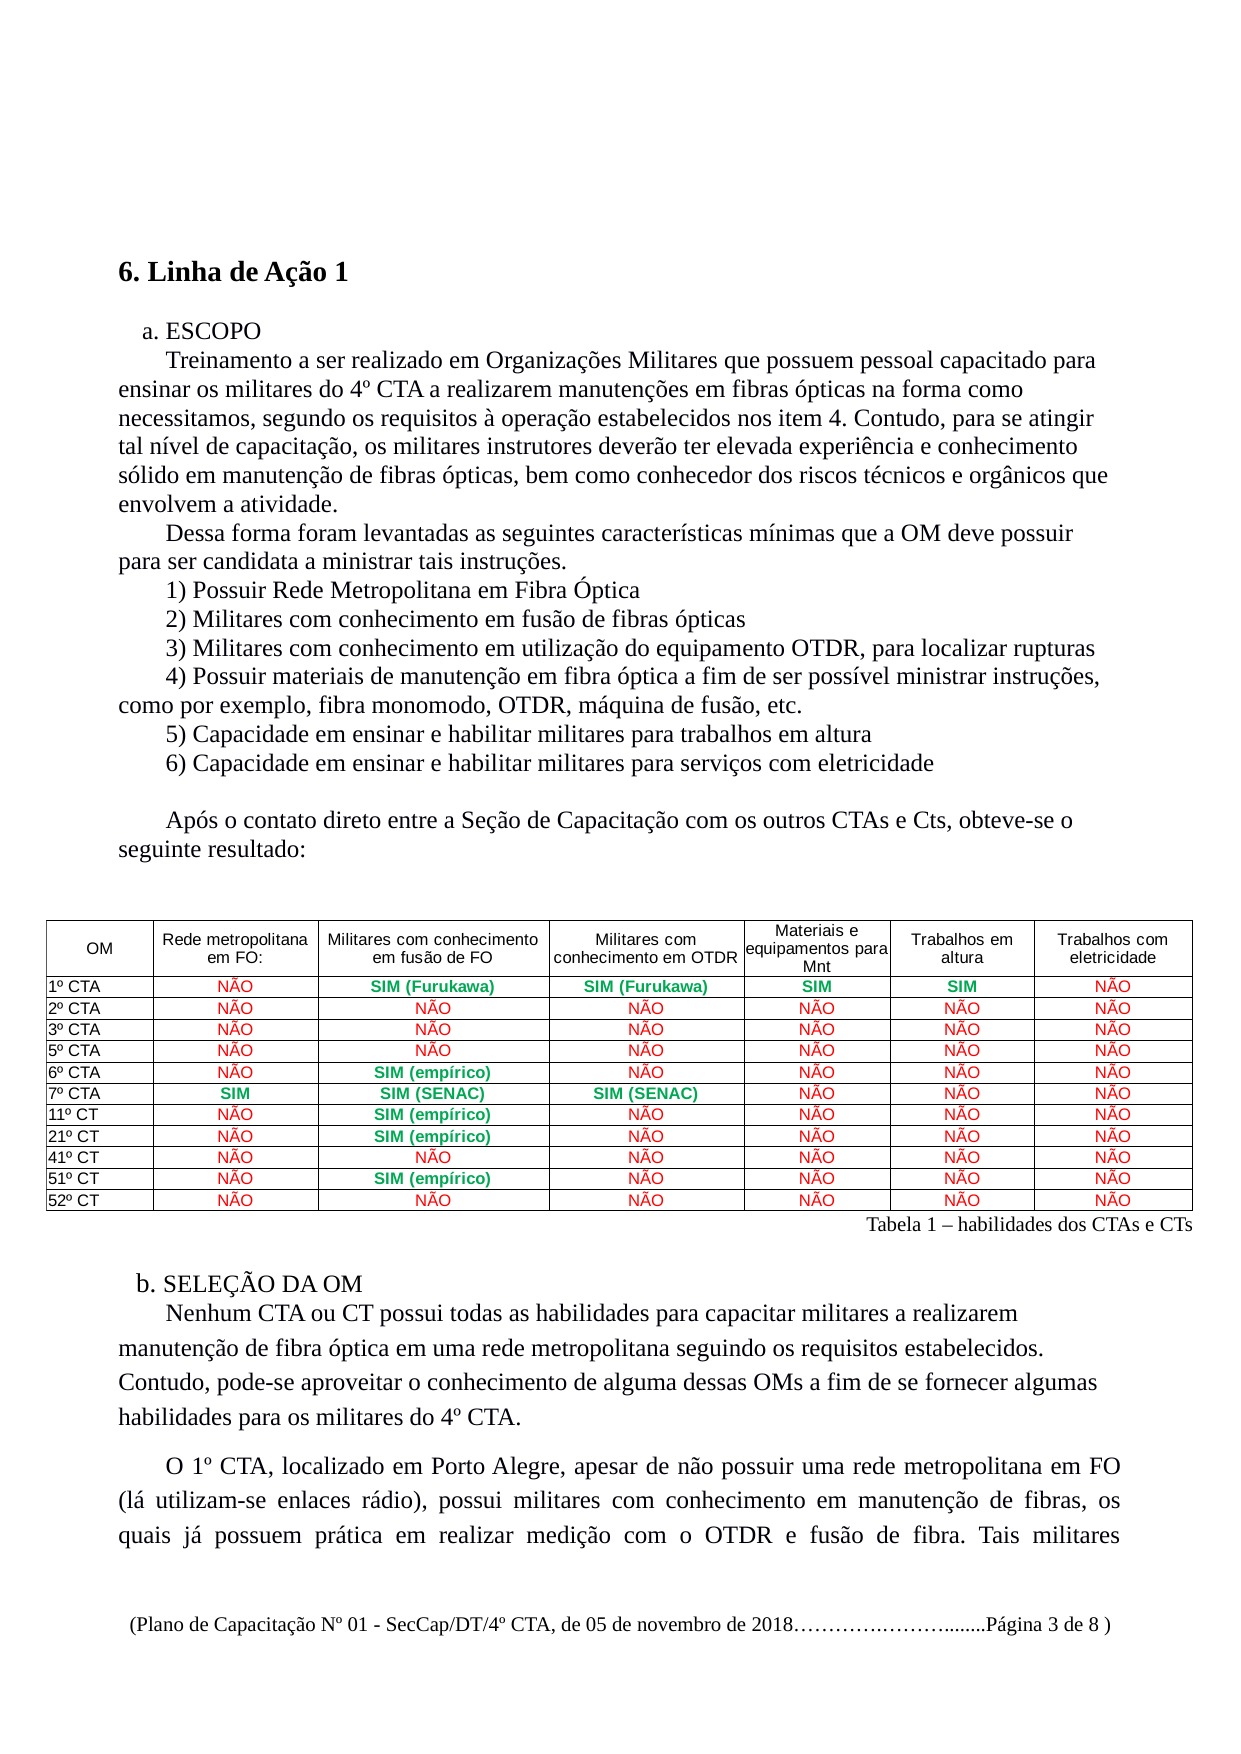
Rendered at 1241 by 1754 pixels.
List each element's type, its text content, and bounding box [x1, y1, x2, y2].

subtitle Tabela 1 – habilidades dos CTAs e CTs [319, 921, 549, 976]
subtitle Tabela 1 – habilidades dos CTAs e CTs [319, 1190, 549, 1210]
subtitle Tabela 1 – habilidades dos CTAs e CTs [550, 1063, 744, 1083]
subtitle Tabela 1 – habilidades dos CTAs e CTs [891, 1041, 1034, 1062]
subtitle Tabela 1 – habilidades dos CTAs e CTs [550, 1169, 744, 1189]
subtitle Tabela 1 – habilidades dos CTAs e CTs [745, 1169, 890, 1189]
subtitle Tabela 1 – habilidades dos CTAs e CTs [745, 1147, 890, 1168]
subtitle Tabela 1 – habilidades dos CTAs e CTs [891, 1169, 1034, 1189]
subtitle Tabela 1 – habilidades dos CTAs e CTs [745, 1190, 890, 1210]
subtitle Tabela 1 – habilidades dos CTAs e CTs [891, 1084, 1034, 1104]
subtitle Tabela 1 – habilidades dos CTAs e CTs [745, 1020, 890, 1040]
list Militares com conhecimento em fusão de fibras ópticas [118, 604, 1122, 633]
subtitle Tabela 1 – habilidades dos CTAs e CTs [550, 1020, 744, 1040]
subtitle Tabela 1 – habilidades dos CTAs e CTs [1035, 1169, 1192, 1189]
list Militares com conhecimento em utilização do equipamento OTDR, para localizar rupturas [118, 633, 1122, 661]
subtitle Tabela 1 – habilidades dos CTAs e CTs [118, 1211, 1193, 1236]
subtitle Tabela 1 – habilidades dos CTAs e CTs [1035, 1147, 1192, 1168]
subtitle Tabela 1 – habilidades dos CTAs e CTs [154, 977, 318, 997]
list Possuir Rede Metropolitana em Fibra Óptica [118, 575, 1122, 604]
subtitle Tabela 1 – habilidades dos CTAs e CTs [1035, 1105, 1192, 1125]
subtitle Tabela 1 – habilidades dos CTAs e CTs [745, 1063, 890, 1083]
subtitle Tabela 1 – habilidades dos CTAs e CTs [154, 1063, 318, 1083]
subtitle Tabela 1 – habilidades dos CTAs e CTs [891, 1147, 1034, 1168]
subtitle Tabela 1 – habilidades dos CTAs e CTs [319, 977, 549, 997]
subtitle Tabela 1 – habilidades dos CTAs e CTs [1035, 1190, 1192, 1210]
list Possuir materiais de manutenção em fibra óptica a fim de ser possível ministrar instruções, como por exemplo, fibra monomodo, OTDR, máquina de fusão, etc. [118, 661, 1122, 719]
subtitle Tabela 1 – habilidades dos CTAs e CTs [154, 1041, 318, 1062]
subtitle Tabela 1 – habilidades dos CTAs e CTs [154, 998, 318, 1019]
subtitle Tabela 1 – habilidades dos CTAs e CTs [891, 1126, 1034, 1146]
subtitle Tabela 1 – habilidades dos CTAs e CTs [154, 1169, 318, 1189]
subtitle Tabela 1 – habilidades dos CTAs e CTs [891, 1190, 1034, 1210]
subtitle Tabela 1 – habilidades dos CTAs e CTs [1035, 1063, 1192, 1083]
subtitle Tabela 1 – habilidades dos CTAs e CTs [154, 1190, 318, 1210]
subtitle Tabela 1 – habilidades dos CTAs e CTs [745, 1105, 890, 1125]
text Treinamento a ser realizado em Organizações Militares que possuem pessoal capacitado para ensinar os militares do 4º CTA a realizarem manutenções em fibras ópticas na forma como necessitamos, segundo os requisitos à operação estabelecidos nos item 4. Contudo, para se atingir tal nível de capacitação, os militares instrutores deverão ter elevada experiência e conhecimento sólido em manutenção de fibras ópticas, bem como conhecedor dos riscos técnicos e orgânicos que envolvem a atividade. [118, 345, 1122, 518]
subtitle Tabela 1 – habilidades dos CTAs e CTs [745, 921, 890, 976]
subtitle Tabela 1 – habilidades dos CTAs e CTs [319, 1147, 549, 1168]
subtitle Tabela 1 – habilidades dos CTAs e CTs [550, 998, 744, 1019]
subtitle Tabela 1 – habilidades dos CTAs e CTs [550, 1041, 744, 1062]
subtitle Tabela 1 – habilidades dos CTAs e CTs [550, 921, 744, 976]
subtitle Tabela 1 – habilidades dos CTAs e CTs [1035, 1084, 1192, 1104]
subtitle Tabela 1 – habilidades dos CTAs e CTs [154, 1147, 318, 1168]
subtitle Tabela 1 – habilidades dos CTAs e CTs [550, 1084, 744, 1104]
subtitle Tabela 1 – habilidades dos CTAs e CTs [319, 1084, 549, 1104]
subtitle Tabela 1 – habilidades dos CTAs e CTs [319, 1105, 549, 1125]
subtitle Tabela 1 – habilidades dos CTAs e CTs [1035, 1041, 1192, 1062]
subtitle Tabela 1 – habilidades dos CTAs e CTs [1035, 998, 1192, 1019]
subtitle Tabela 1 – habilidades dos CTAs e CTs [891, 921, 1034, 976]
text O 1º CTA, localizado em Porto Alegre, apesar de não possuir uma rede metropolitana em FO (lá utilizam-se enlaces rádio), possui militares com conhecimento em manutenção de fibras, os quais já possuem prática em realizar medição com o OTDR e fusão de fibra. Tais militares [118, 1451, 1122, 1549]
subtitle Tabela 1 – habilidades dos CTAs e CTs [745, 977, 890, 997]
subtitle b. SELEÇÃO DA OM [136, 1267, 1122, 1298]
subtitle Tabela 1 – habilidades dos CTAs e CTs [745, 1041, 890, 1062]
subtitle Tabela 1 – habilidades dos CTAs e CTs [891, 1105, 1034, 1125]
subtitle Tabela 1 – habilidades dos CTAs e CTs [550, 1105, 744, 1125]
subtitle Tabela 1 – habilidades dos CTAs e CTs [891, 1020, 1034, 1040]
subtitle Linha de Ação 1 [118, 254, 1122, 288]
subtitle Tabela 1 – habilidades dos CTAs e CTs [319, 998, 549, 1019]
subtitle Tabela 1 – habilidades dos CTAs e CTs [319, 1063, 549, 1083]
list ESCOPO [118, 316, 1122, 345]
subtitle Tabela 1 – habilidades dos CTAs e CTs [550, 1126, 744, 1146]
subtitle Tabela 1 – habilidades dos CTAs e CTs [550, 977, 744, 997]
subtitle Tabela 1 – habilidades dos CTAs e CTs [319, 1169, 549, 1189]
subtitle Tabela 1 – habilidades dos CTAs e CTs [154, 1084, 318, 1104]
list Capacidade em ensinar e habilitar militares para trabalhos em altura [118, 719, 1122, 748]
subtitle Tabela 1 – habilidades dos CTAs e CTs [319, 1020, 549, 1040]
text Após o contato direto entre a Seção de Capacitação com os outros CTAs e Cts, obteve-se o seguinte resultado: [118, 805, 1122, 863]
subtitle Tabela 1 – habilidades dos CTAs e CTs [319, 1041, 549, 1062]
subtitle Tabela 1 – habilidades dos CTAs e CTs [154, 1126, 318, 1146]
text Nenhum CTA ou CT possui todas as habilidades para capacitar militares a realizarem manutenção de fibra óptica em uma rede metropolitana seguindo os requisitos estabelecidos. Contudo, pode-se aproveitar o conhecimento de alguma dessas OMs a fim de se fornecer algumas habilidades para os militares do 4º CTA. [118, 1298, 1122, 1431]
subtitle Tabela 1 – habilidades dos CTAs e CTs [118, 921, 153, 976]
subtitle Tabela 1 – habilidades dos CTAs e CTs [745, 1126, 890, 1146]
list Capacidade em ensinar e habilitar militares para serviços com eletricidade [118, 748, 1122, 776]
subtitle Tabela 1 – habilidades dos CTAs e CTs [1035, 1126, 1192, 1146]
subtitle Tabela 1 – habilidades dos CTAs e CTs [1035, 921, 1192, 976]
subtitle Tabela 1 – habilidades dos CTAs e CTs [745, 1084, 890, 1104]
subtitle Tabela 1 – habilidades dos CTAs e CTs [550, 1147, 744, 1168]
subtitle Tabela 1 – habilidades dos CTAs e CTs [154, 921, 318, 976]
subtitle Tabela 1 – habilidades dos CTAs e CTs [154, 1020, 318, 1040]
subtitle Tabela 1 – habilidades dos CTAs e CTs [745, 998, 890, 1019]
subtitle Tabela 1 – habilidades dos CTAs e CTs [891, 998, 1034, 1019]
subtitle Tabela 1 – habilidades dos CTAs e CTs [891, 977, 1034, 997]
text Dessa forma foram levantadas as seguintes características mínimas que a OM deve possuir para ser candidata a ministrar tais instruções. [118, 518, 1122, 575]
subtitle Tabela 1 – habilidades dos CTAs e CTs [891, 1063, 1034, 1083]
subtitle Tabela 1 – habilidades dos CTAs e CTs [1035, 1020, 1192, 1040]
subtitle Tabela 1 – habilidades dos CTAs e CTs [550, 1190, 744, 1210]
subtitle Tabela 1 – habilidades dos CTAs e CTs [1035, 977, 1192, 997]
subtitle Tabela 1 – habilidades dos CTAs e CTs [154, 1105, 318, 1125]
subtitle Tabela 1 – habilidades dos CTAs e CTs [319, 1126, 549, 1146]
